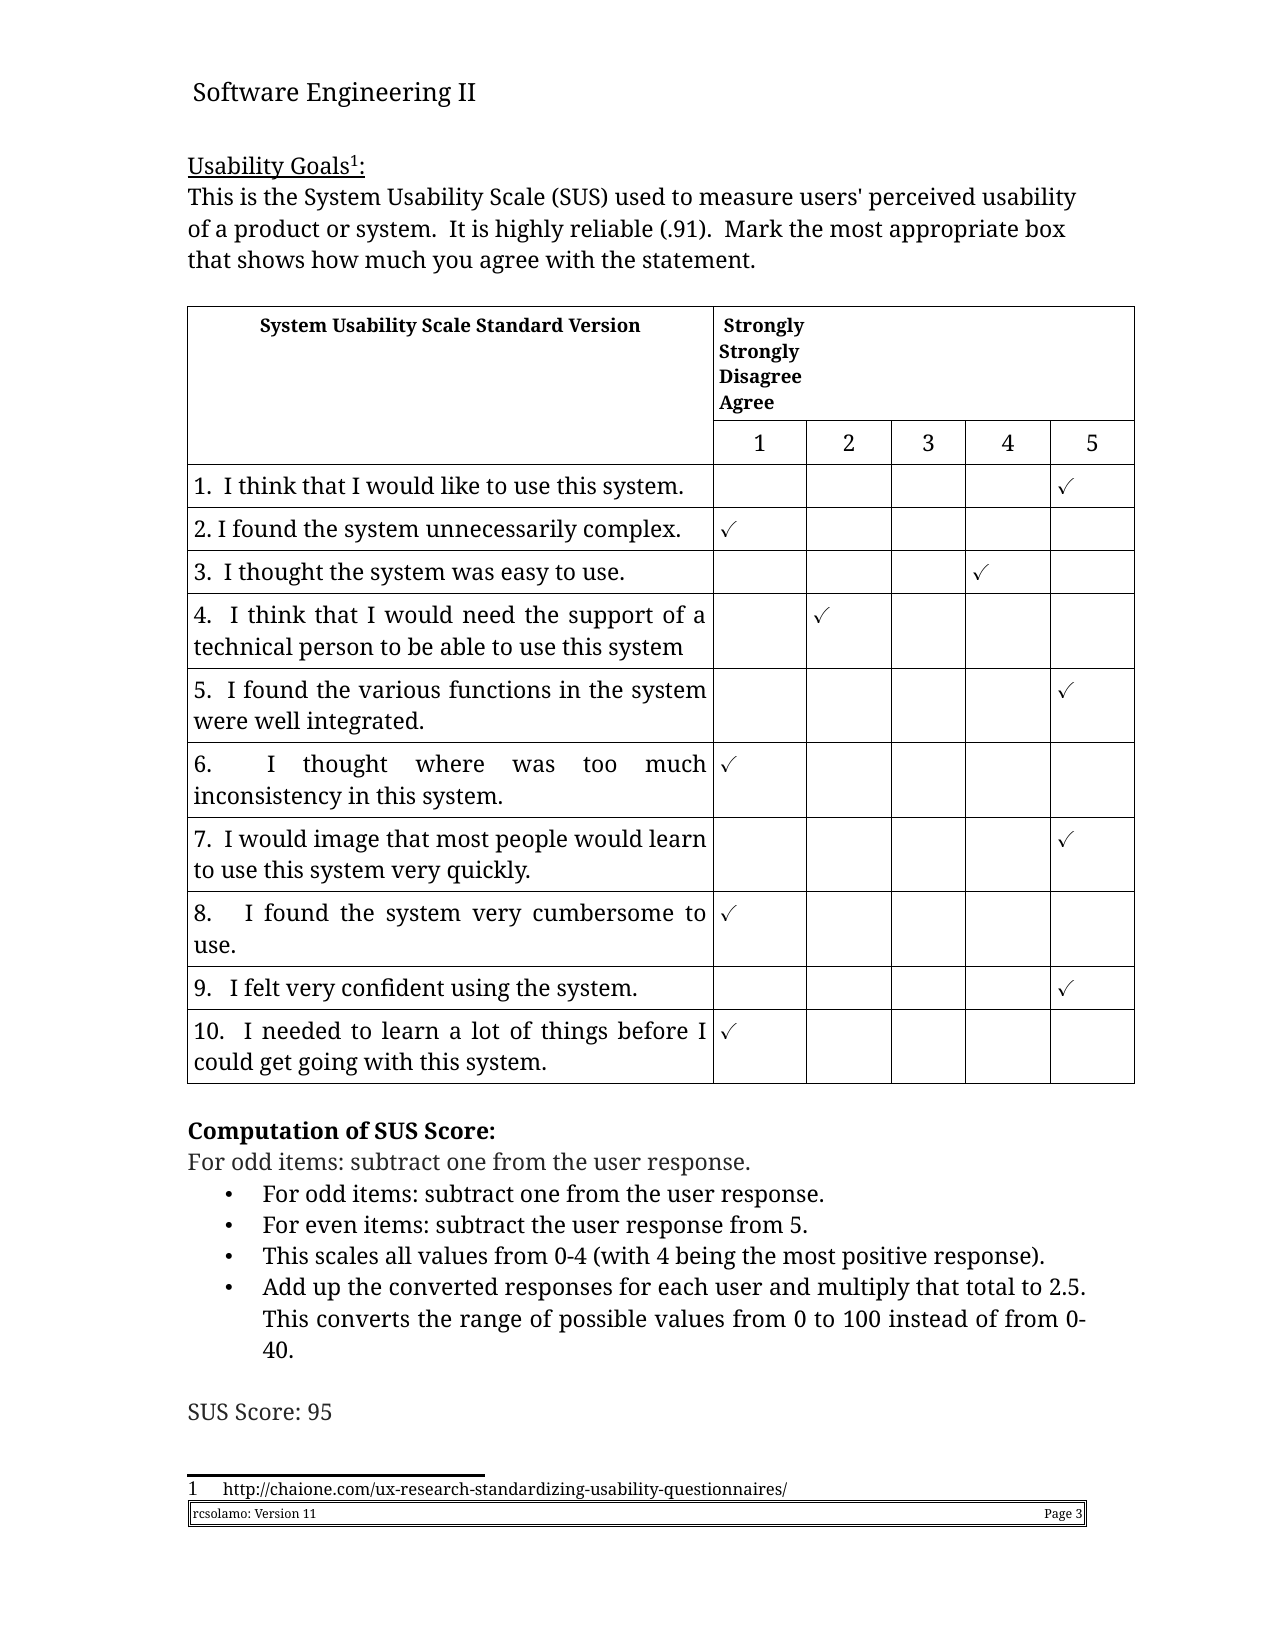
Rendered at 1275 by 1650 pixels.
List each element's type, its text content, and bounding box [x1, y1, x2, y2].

table_cell [966, 594, 1050, 668]
table_cell ✓ [714, 508, 806, 550]
table_cell ✓ [1051, 818, 1134, 891]
table_cell [966, 967, 1050, 1009]
table_cell 7. I would image that most people would learn to use this system very quickly. [188, 818, 713, 891]
table_cell [1051, 508, 1134, 550]
table_cell [892, 892, 965, 966]
list Add up the converted responses for each user and multiply that total to 2.5. This converts the range of possible values from 0 to 100 instead of from 0-40. [225, 1271, 1087, 1365]
table_cell ✓ [714, 743, 806, 817]
table_cell 6. I thought where was too much inconsistency in this system. [188, 743, 713, 817]
table_cell [892, 743, 965, 817]
table_cell ✓ [966, 551, 1050, 593]
table_cell [1051, 594, 1134, 668]
table_cell [807, 743, 891, 817]
table_cell 5. I found the various functions in the system were well integrated. [188, 669, 713, 742]
table_cell [892, 669, 965, 742]
table_cell ✓ [1051, 669, 1134, 742]
table_cell [892, 594, 965, 668]
table_cell [892, 551, 965, 593]
text This is the System Usability Scale (SUS) used to measure users' perceived usability of a product or system. It is highly reliable (.91). Mark the most appropriate box that shows how much you agree with the statement. [187, 181, 1087, 275]
table_cell ✓ [714, 1010, 806, 1083]
table_cell 3 [892, 421, 965, 463]
table_cell [892, 465, 965, 507]
table_cell 4 [966, 421, 1050, 463]
table_cell [807, 1010, 891, 1083]
table_cell [892, 508, 965, 550]
table_cell [1051, 1010, 1134, 1083]
table_cell [966, 465, 1050, 507]
table_cell [807, 508, 891, 550]
table_cell ✓ [1051, 465, 1134, 507]
table_cell [807, 818, 891, 891]
table_cell ✓ [807, 594, 891, 668]
table_cell [714, 594, 806, 668]
text Usability Goals: [187, 150, 1087, 181]
list For even items: subtract the user response from 5. [225, 1209, 1087, 1240]
table_header Strongly Strongly Disagree Agree [714, 307, 1134, 420]
table_header System Usability Scale Standard Version [188, 307, 713, 463]
table_cell 4. I think that I would need the support of a technical person to be able to use this system [188, 594, 713, 668]
text http://chaione.com/ux-research-standardizing-usability-questionnaires/ [187, 1476, 1087, 1500]
table_cell [1051, 743, 1134, 817]
table_cell [807, 892, 891, 966]
table_cell [807, 669, 891, 742]
table_cell [892, 818, 965, 891]
table_cell [714, 551, 806, 593]
table_cell [1051, 551, 1134, 593]
table_cell 10. I needed to learn a lot of things before I could get going with this system. [188, 1010, 713, 1083]
table_cell 2. I found the system unnecessarily complex. [188, 508, 713, 550]
table_cell 5 [1051, 421, 1134, 463]
table_cell [966, 669, 1050, 742]
list This scales all values from 0-4 (with 4 being the most positive response). [225, 1240, 1087, 1271]
table_cell [1051, 892, 1134, 966]
text SUS Score: 95 [187, 1396, 1087, 1428]
table_cell 1 [714, 421, 806, 463]
table_cell 1. I think that I would like to use this system. [188, 465, 713, 507]
table_cell [714, 669, 806, 742]
table_cell [966, 743, 1050, 817]
table_cell [892, 1010, 965, 1083]
text Computation of SUS Score: [187, 1115, 1087, 1146]
table_cell [714, 967, 806, 1009]
table_cell 3. I thought the system was easy to use. [188, 551, 713, 593]
text For odd items: subtract one from the user response. [187, 1146, 1087, 1178]
table_cell [807, 551, 891, 593]
table_cell [966, 892, 1050, 966]
table_cell ✓ [714, 892, 806, 966]
list For odd items: subtract one from the user response. [225, 1178, 1087, 1209]
table_cell [966, 1010, 1050, 1083]
table_cell 2 [807, 421, 891, 463]
table_cell [714, 465, 806, 507]
table_cell [966, 508, 1050, 550]
table_cell 9. I felt very confident using the system. [188, 967, 713, 1009]
table_cell [807, 465, 891, 507]
table_cell [966, 818, 1050, 891]
table_cell ✓ [1051, 967, 1134, 1009]
table_cell 8. I found the system very cumbersome to use. [188, 892, 713, 966]
table_cell [714, 818, 806, 891]
table_cell [807, 967, 891, 1009]
table_cell [892, 967, 965, 1009]
